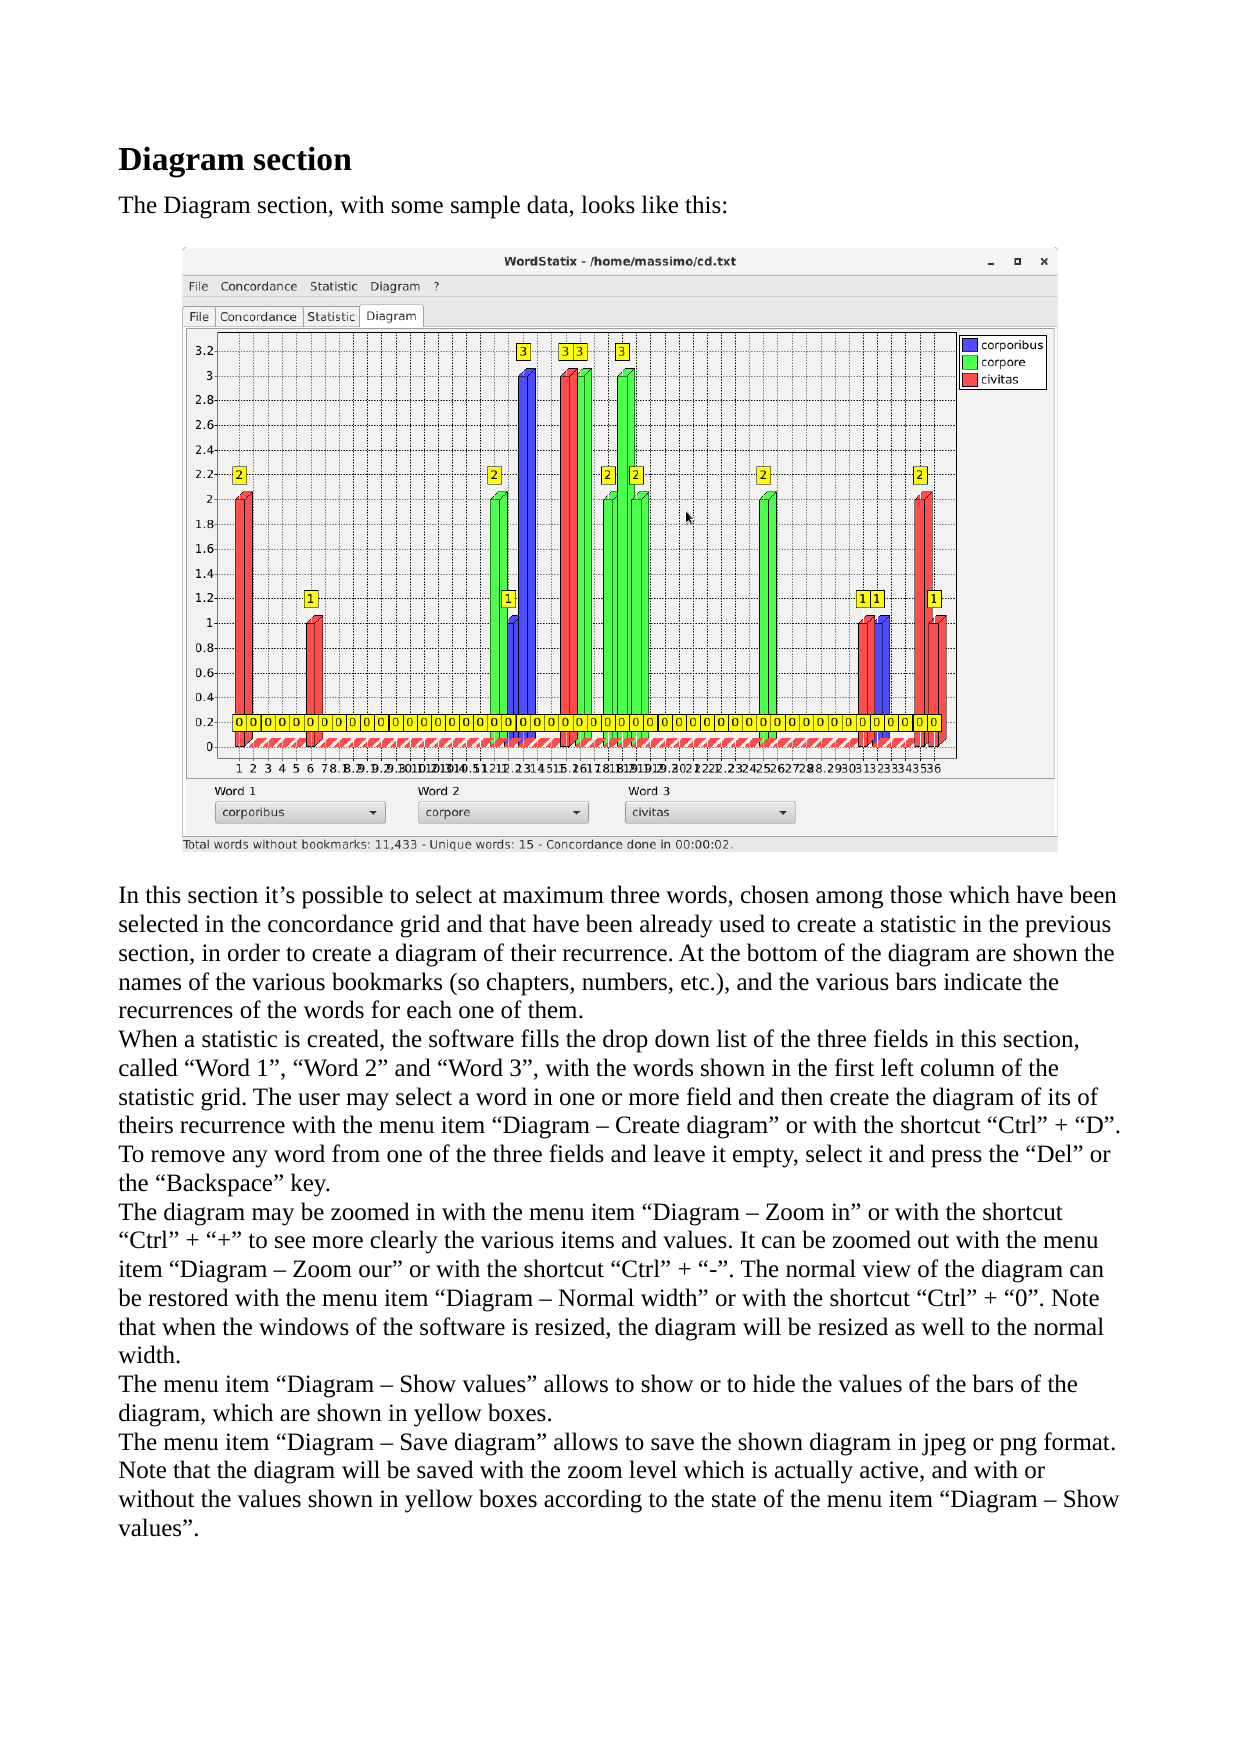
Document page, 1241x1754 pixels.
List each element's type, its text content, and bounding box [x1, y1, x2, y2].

subtitle Diagram section [118, 139, 1122, 178]
text When a statistic is created, the software fills the drop down list of the three fields in this section, called “Word 1”, “Word 2” and “Word 3”, with the words shown in the first left column of the statistic grid. The user may select a word in one or more field and then create the diagram of its of theirs recurrence with the menu item “Diagram – Create diagram” or with the shortcut “Ctrl” + “D”. To remove any word from one of the three fields and leave it empty, select it and press the “Del” or the “Backspace” key. [118, 1024, 1122, 1197]
text The menu item “Diagram – Save diagram” allows to save the shown diagram in jpeg or png format. Note that the diagram will be saved with the zoom level which is actually active, and with or without the values shown in yellow boxes according to the state of the menu item “Diagram – Show values”. [118, 1427, 1122, 1542]
picture [182, 247, 1058, 852]
text The Diagram section, with some sample data, looks like this: [118, 190, 1122, 219]
text The menu item “Diagram – Show values” allows to show or to hide the values of the bars of the diagram, which are shown in yellow boxes. [118, 1369, 1122, 1427]
text In this section it’s possible to select at maximum three words, chosen among those which have been selected in the concordance grid and that have been already used to create a statistic in the previous section, in order to create a diagram of their recurrence. At the bottom of the diagram are shown the names of the various bookmarks (so chapters, numbers, etc.), and the various bars indicate the recurrences of the words for each one of them. [118, 881, 1122, 1024]
text The diagram may be zoomed in with the menu item “Diagram – Zoom in” or with the shortcut “Ctrl” + “+” to see more clearly the various items and values. It can be zoomed out with the menu item “Diagram – Zoom our” or with the shortcut “Ctrl” + “-”. The normal view of the diagram can be restored with the menu item “Diagram – Normal width” or with the shortcut “Ctrl” + “0”. Note that when the windows of the software is resized, the diagram will be resized as well to the normal width. [118, 1197, 1122, 1369]
